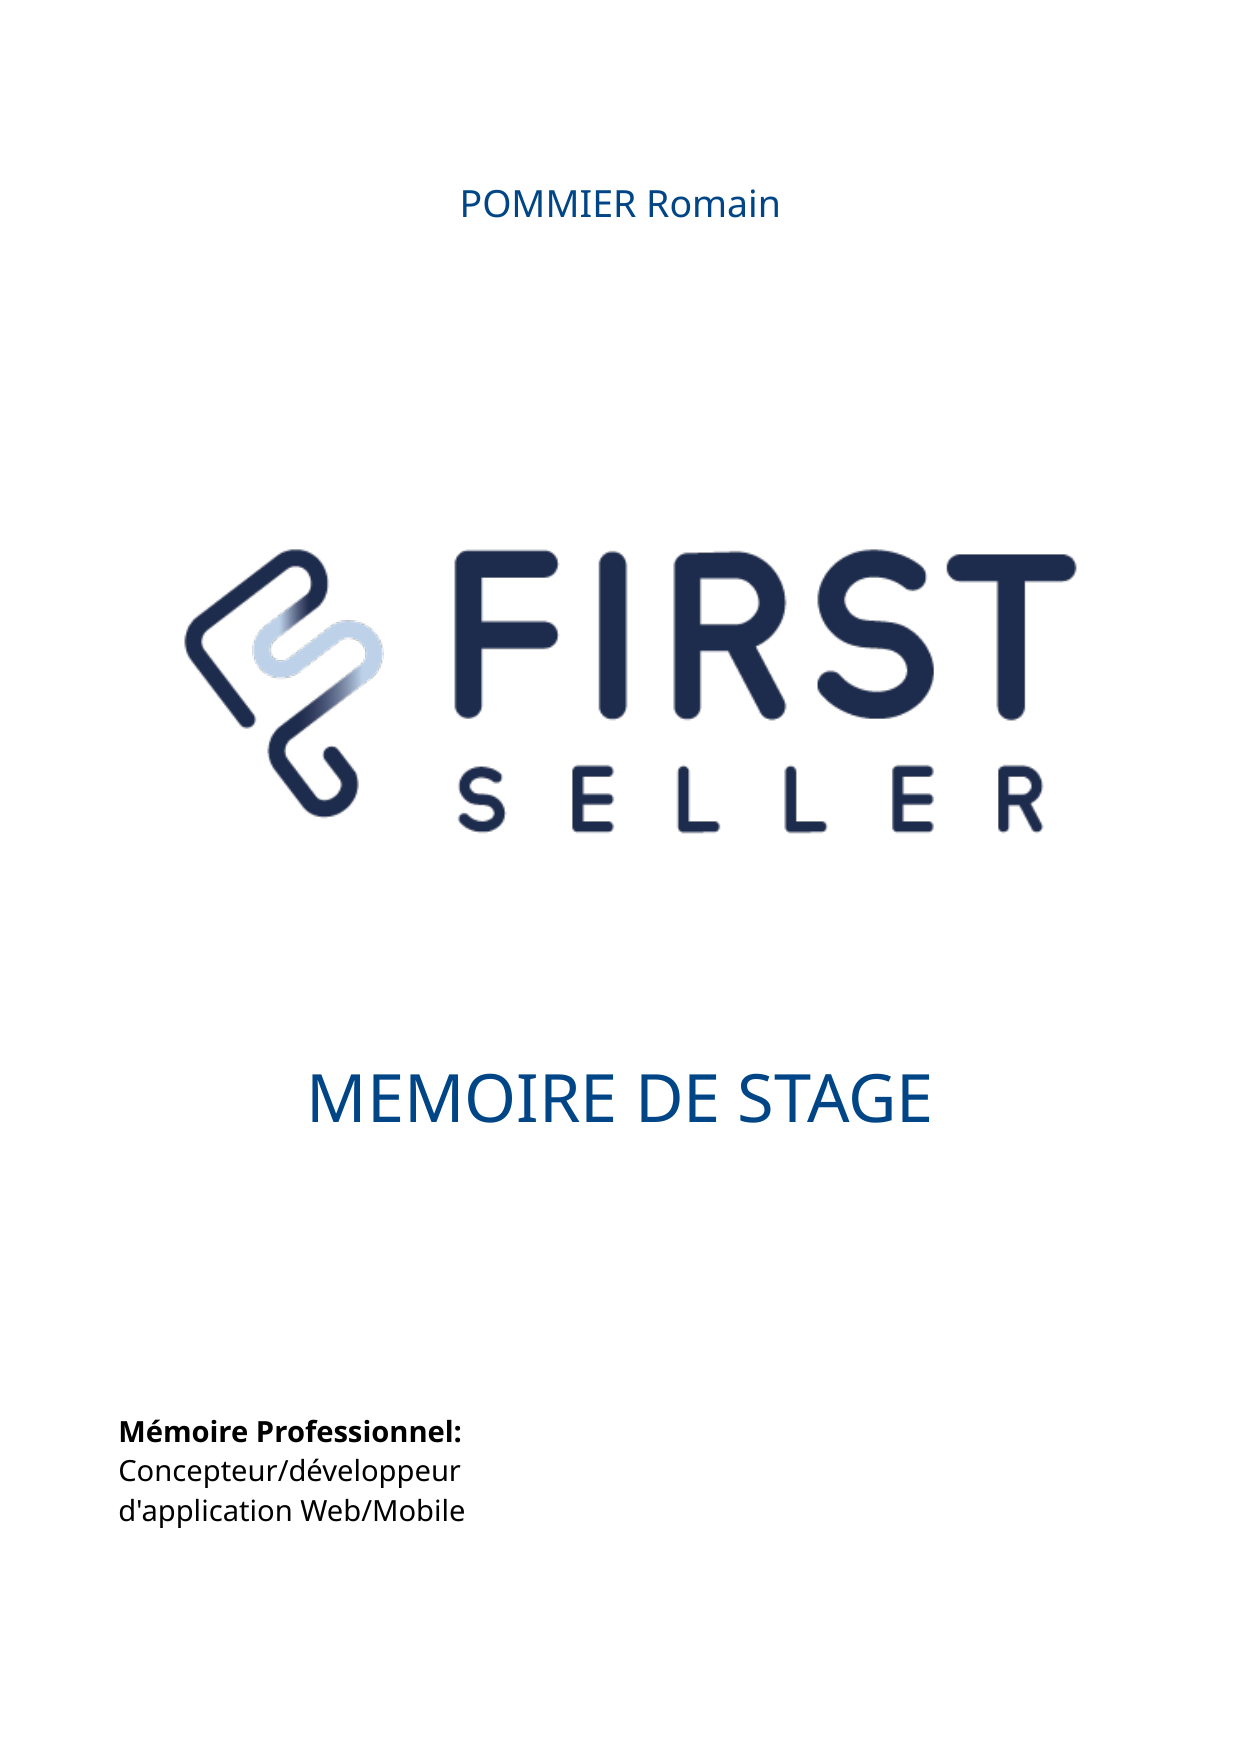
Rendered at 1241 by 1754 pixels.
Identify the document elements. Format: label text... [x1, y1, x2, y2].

subtitle POMMIER Romain [118, 177, 1122, 228]
text Concepteur/développeur [118, 1451, 1122, 1490]
text Mémoire Professionnel: [118, 1411, 1122, 1451]
text d'application Web/Mobile [118, 1490, 1122, 1530]
text MEMOIRE DE STAGE [118, 1052, 1122, 1142]
